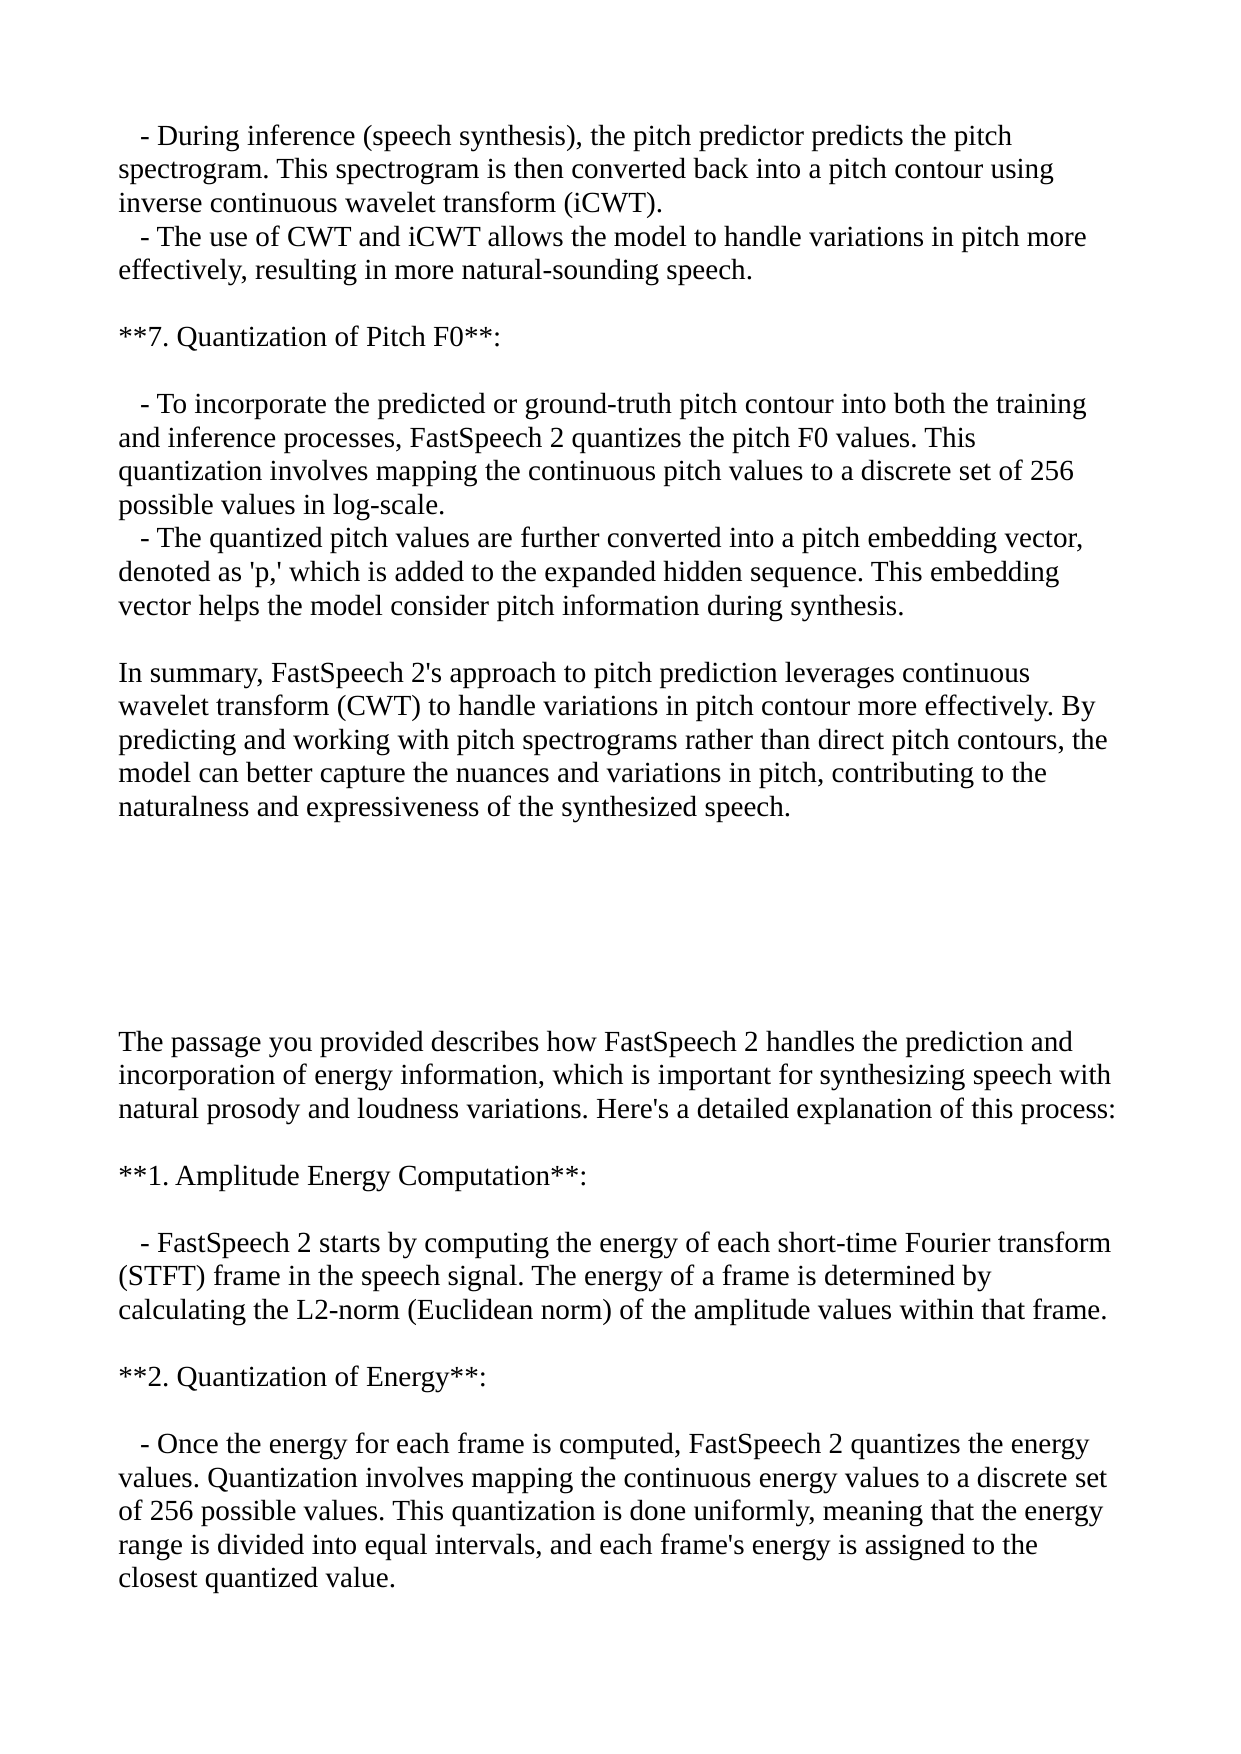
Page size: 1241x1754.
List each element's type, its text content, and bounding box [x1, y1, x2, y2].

text In summary, FastSpeech 2's approach to pitch prediction leverages continuous wavelet transform (CWT) to handle variations in pitch contour more effectively. By predicting and working with pitch spectrograms rather than direct pitch contours, the model can better capture the nuances and variations in pitch, contributing to the naturalness and expressiveness of the synthesized speech. [118, 655, 1122, 822]
text **1. Amplitude Energy Computation**: [118, 1158, 1122, 1191]
text **7. Quantization of Pitch F0**: [118, 319, 1122, 353]
text - To incorporate the predicted or ground-truth pitch contour into both the training and inference processes, FastSpeech 2 quantizes the pitch F0 values. This quantization involves mapping the continuous pitch values to a discrete set of 256 possible values in log-scale. [118, 386, 1122, 521]
text - The use of CWT and iCWT allows the model to handle variations in pitch more effectively, resulting in more natural-sounding speech. [118, 219, 1122, 286]
text The passage you provided describes how FastSpeech 2 handles the prediction and incorporation of energy information, which is important for synthesizing speech with natural prosody and loudness variations. Here's a detailed explanation of this process: [118, 1024, 1122, 1124]
text - FastSpeech 2 starts by computing the energy of each short-time Fourier transform (STFT) frame in the speech signal. The energy of a frame is determined by calculating the L2-norm (Euclidean norm) of the amplitude values within that frame. [118, 1225, 1122, 1326]
text - Once the energy for each frame is computed, FastSpeech 2 quantizes the energy values. Quantization involves mapping the continuous energy values to a discrete set of 256 possible values. This quantization is done uniformly, meaning that the energy range is divided into equal intervals, and each frame's energy is assigned to the closest quantized value. [118, 1426, 1122, 1594]
text - The quantized pitch values are further converted into a pitch embedding vector, denoted as 'p,' which is added to the expanded hidden sequence. This embedding vector helps the model consider pitch information during synthesis. [118, 521, 1122, 621]
text **2. Quantization of Energy**: [118, 1359, 1122, 1393]
text - During inference (speech synthesis), the pitch predictor predicts the pitch spectrogram. This spectrogram is then converted back into a pitch contour using inverse continuous wavelet transform (iCWT). [118, 118, 1122, 219]
